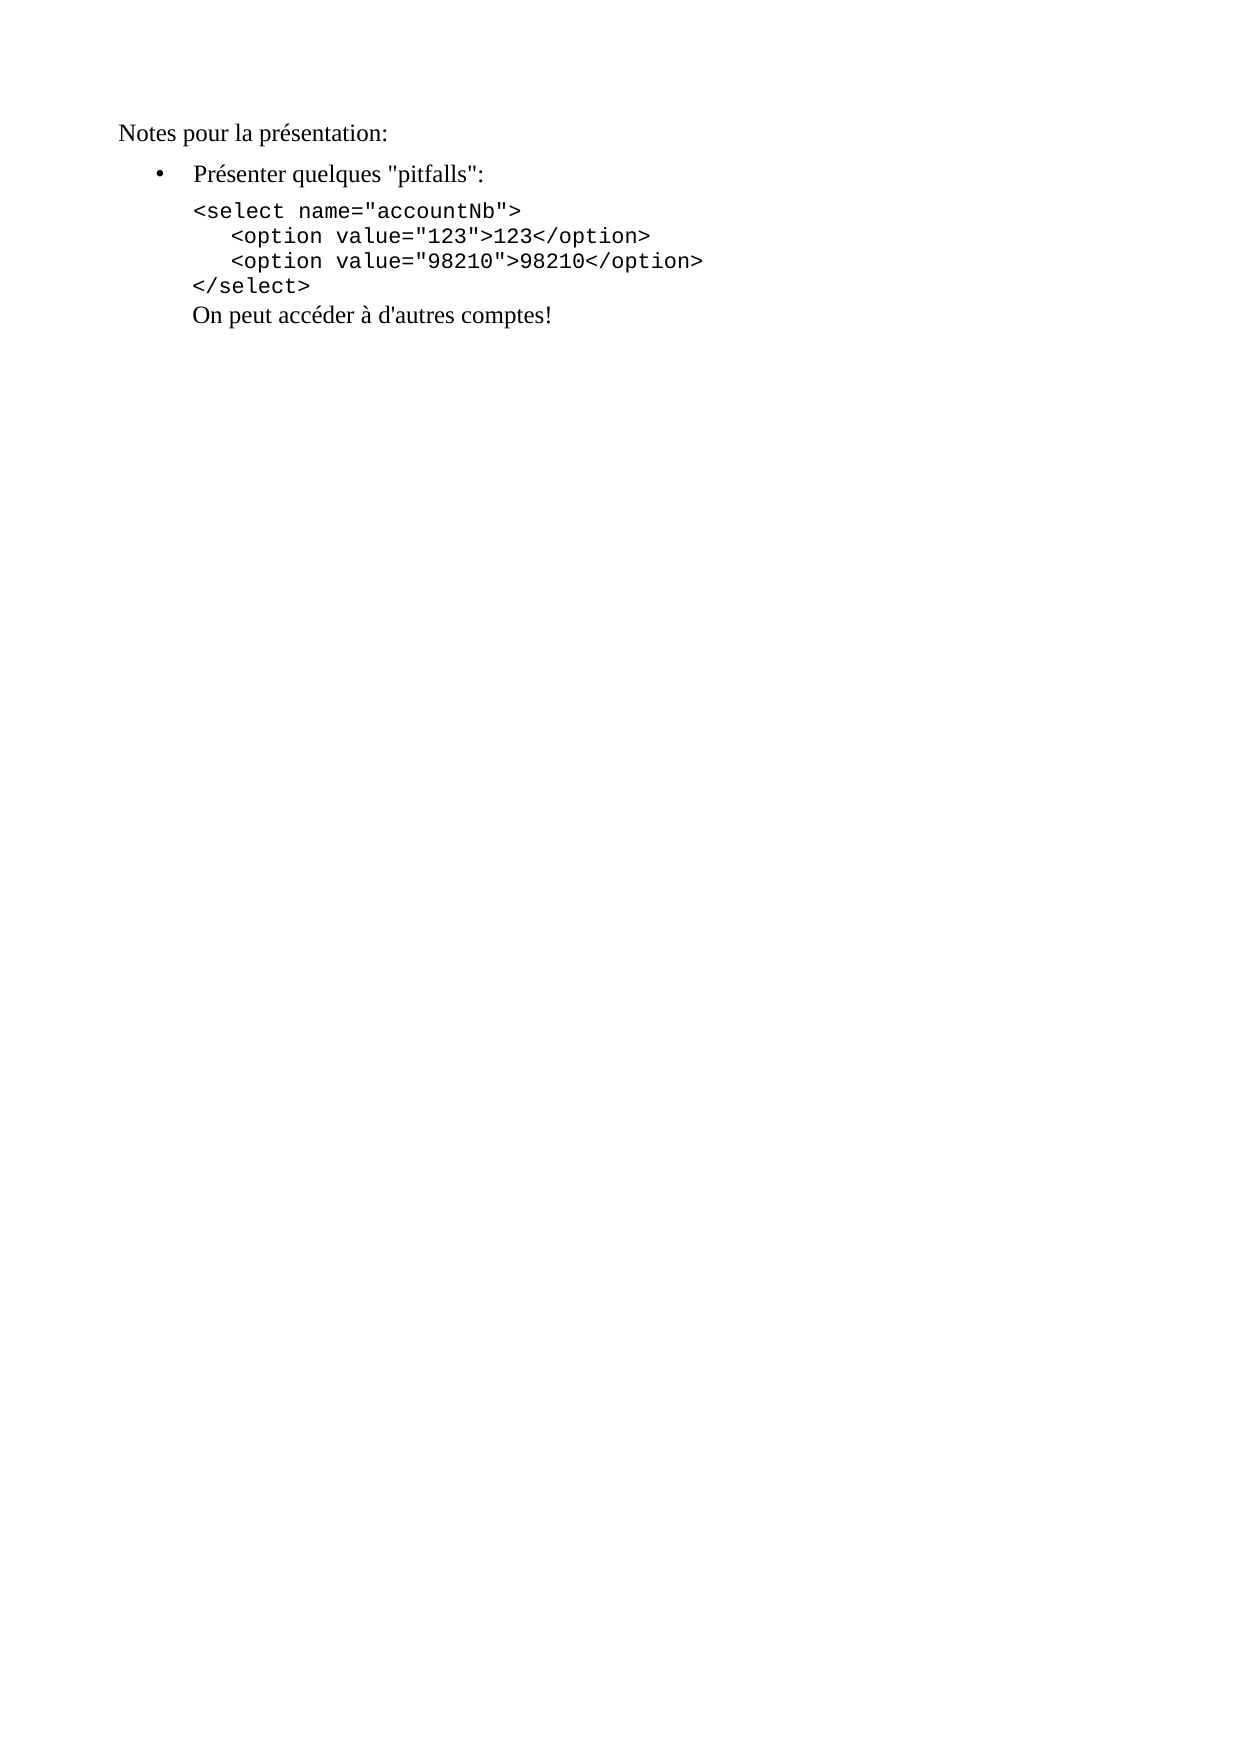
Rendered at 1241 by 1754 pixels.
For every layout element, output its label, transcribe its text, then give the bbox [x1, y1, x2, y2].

list <option value="98210">98210</option> [193, 250, 1122, 275]
text </select> [118, 275, 1122, 300]
list <select name="accountNb"> [156, 201, 1122, 225]
list Présenter quelques "pitfalls": [156, 159, 1122, 188]
list <option value="123">123</option> [193, 225, 1122, 250]
text On peut accéder à d'autres comptes! [118, 300, 1122, 328]
text Notes pour la présentation: [118, 118, 1122, 147]
